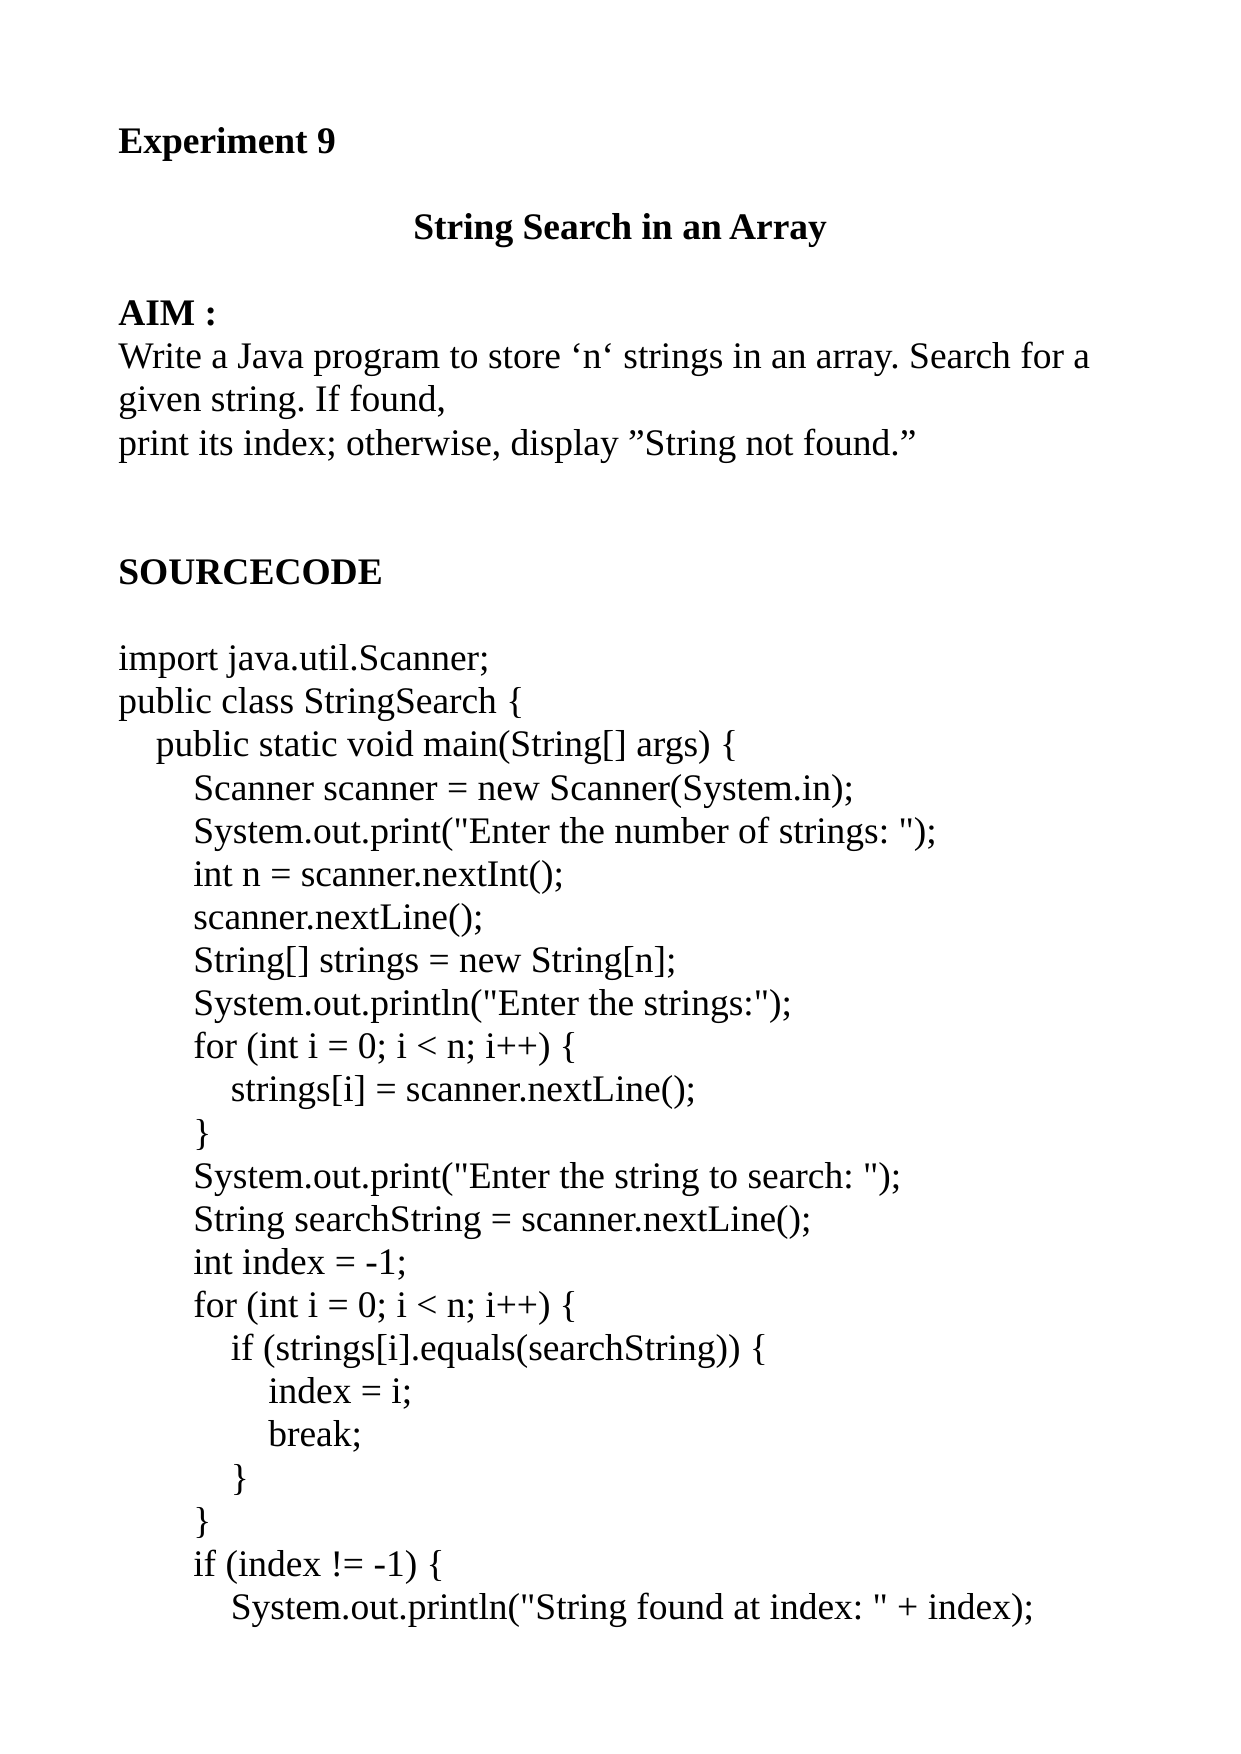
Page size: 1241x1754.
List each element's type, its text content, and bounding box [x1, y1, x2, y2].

text System.out.println("String found at index: " + index); [118, 1584, 1122, 1627]
text strings[i] = scanner.nextLine(); [118, 1067, 1122, 1110]
text for (int i = 0; i < n; i++) { [118, 1282, 1122, 1326]
text for (int i = 0; i < n; i++) { [118, 1024, 1122, 1067]
text } [118, 1455, 1122, 1498]
text int index = -1; [118, 1239, 1122, 1282]
text Experiment 9 [118, 118, 1122, 161]
text SOURCECODE [118, 549, 1122, 592]
text index = i; [118, 1369, 1122, 1412]
text public class StringSearch { [118, 679, 1122, 722]
text System.out.println("Enter the strings:"); [118, 981, 1122, 1024]
text String[] strings = new String[n]; [118, 937, 1122, 981]
text } [118, 1110, 1122, 1153]
text Scanner scanner = new Scanner(System.in); [118, 765, 1122, 808]
text Write a Java program to store ‘n‘ strings in an array. Search for a given string. If found, [118, 334, 1122, 420]
text System.out.print("Enter the number of strings: "); [118, 808, 1122, 851]
text if (strings[i].equals(searchString)) { [118, 1326, 1122, 1369]
text public static void main(String[] args) { [118, 722, 1122, 765]
text print its index; otherwise, display ”String not found.” [118, 420, 1122, 463]
text if (index != -1) { [118, 1541, 1122, 1584]
text break; [118, 1412, 1122, 1455]
text String Search in an Array [118, 204, 1122, 247]
text int n = scanner.nextInt(); [118, 851, 1122, 894]
text System.out.print("Enter the string to search: "); [118, 1153, 1122, 1196]
text String searchString = scanner.nextLine(); [118, 1196, 1122, 1239]
text AIM : [118, 291, 1122, 334]
text } [118, 1498, 1122, 1541]
text import java.util.Scanner; [118, 636, 1122, 679]
text scanner.nextLine(); [118, 894, 1122, 937]
